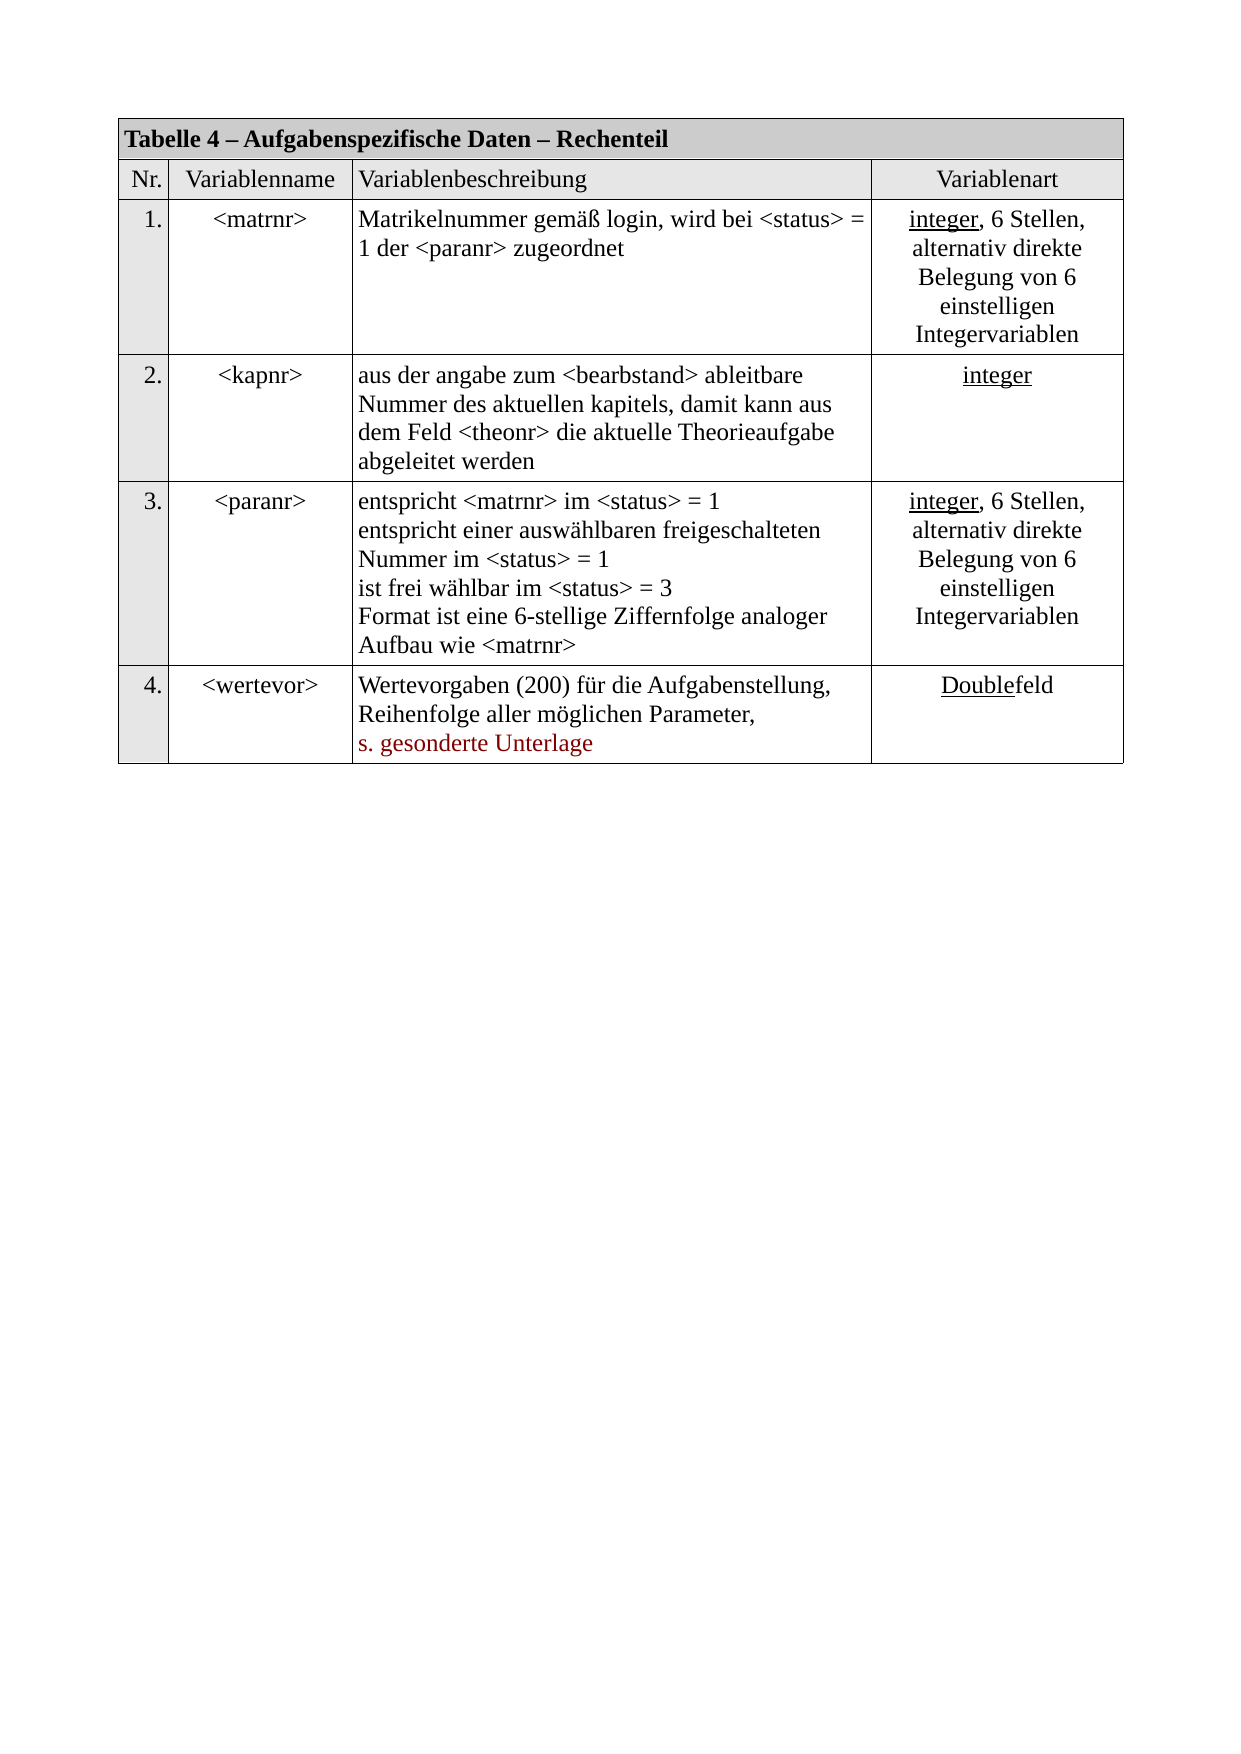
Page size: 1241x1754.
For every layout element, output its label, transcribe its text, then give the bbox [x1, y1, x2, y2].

table_cell 4. [119, 666, 168, 762]
table_cell Doublefeld [872, 666, 1123, 762]
table_cell Wertevorgaben (200) für die Aufgabenstellung, Reihenfolge aller möglichen Parameter, s. gesonderte Unterlage [353, 666, 871, 762]
table_cell integer [872, 355, 1123, 481]
table_cell <wertevor> [169, 666, 352, 762]
table_cell 2. [119, 355, 168, 481]
table_cell 3. [119, 482, 168, 665]
table_cell Variablenbeschreibung [353, 160, 871, 199]
table_cell Nr. [119, 160, 168, 199]
table_cell integer, 6 Stellen, alternativ direkte Belegung von 6 einstelligen Integervariablen [872, 482, 1123, 665]
table_cell <kapnr> [169, 355, 352, 481]
table_cell aus der angabe zum <bearbstand> ableitbare Nummer des aktuellen kapitels, damit kann aus dem Feld <theonr> die aktuelle Theorieaufgabe abgeleitet werden [353, 355, 871, 481]
table_cell Variablenart [872, 160, 1123, 199]
table_header Tabelle 4 – Aufgabenspezifische Daten – Rechenteil [119, 119, 1123, 158]
table_cell entspricht <matrnr> im <status> = 1 entspricht einer auswählbaren freigeschalteten Nummer im <status> = 1 ist frei wählbar im <status> = 3 Format ist eine 6-stellige Ziffernfolge analoger Aufbau wie <matrnr> [353, 482, 871, 665]
table_cell Matrikelnummer gemäß login, wird bei <status> = 1 der <paranr> zugeordnet [353, 200, 871, 354]
table_cell 1. [119, 200, 168, 354]
table_cell <paranr> [169, 482, 352, 665]
table_cell integer, 6 Stellen, alternativ direkte Belegung von 6 einstelligen Integervariablen [872, 200, 1123, 354]
table_cell Variablenname [169, 160, 352, 199]
table_cell <matrnr> [169, 200, 352, 354]
